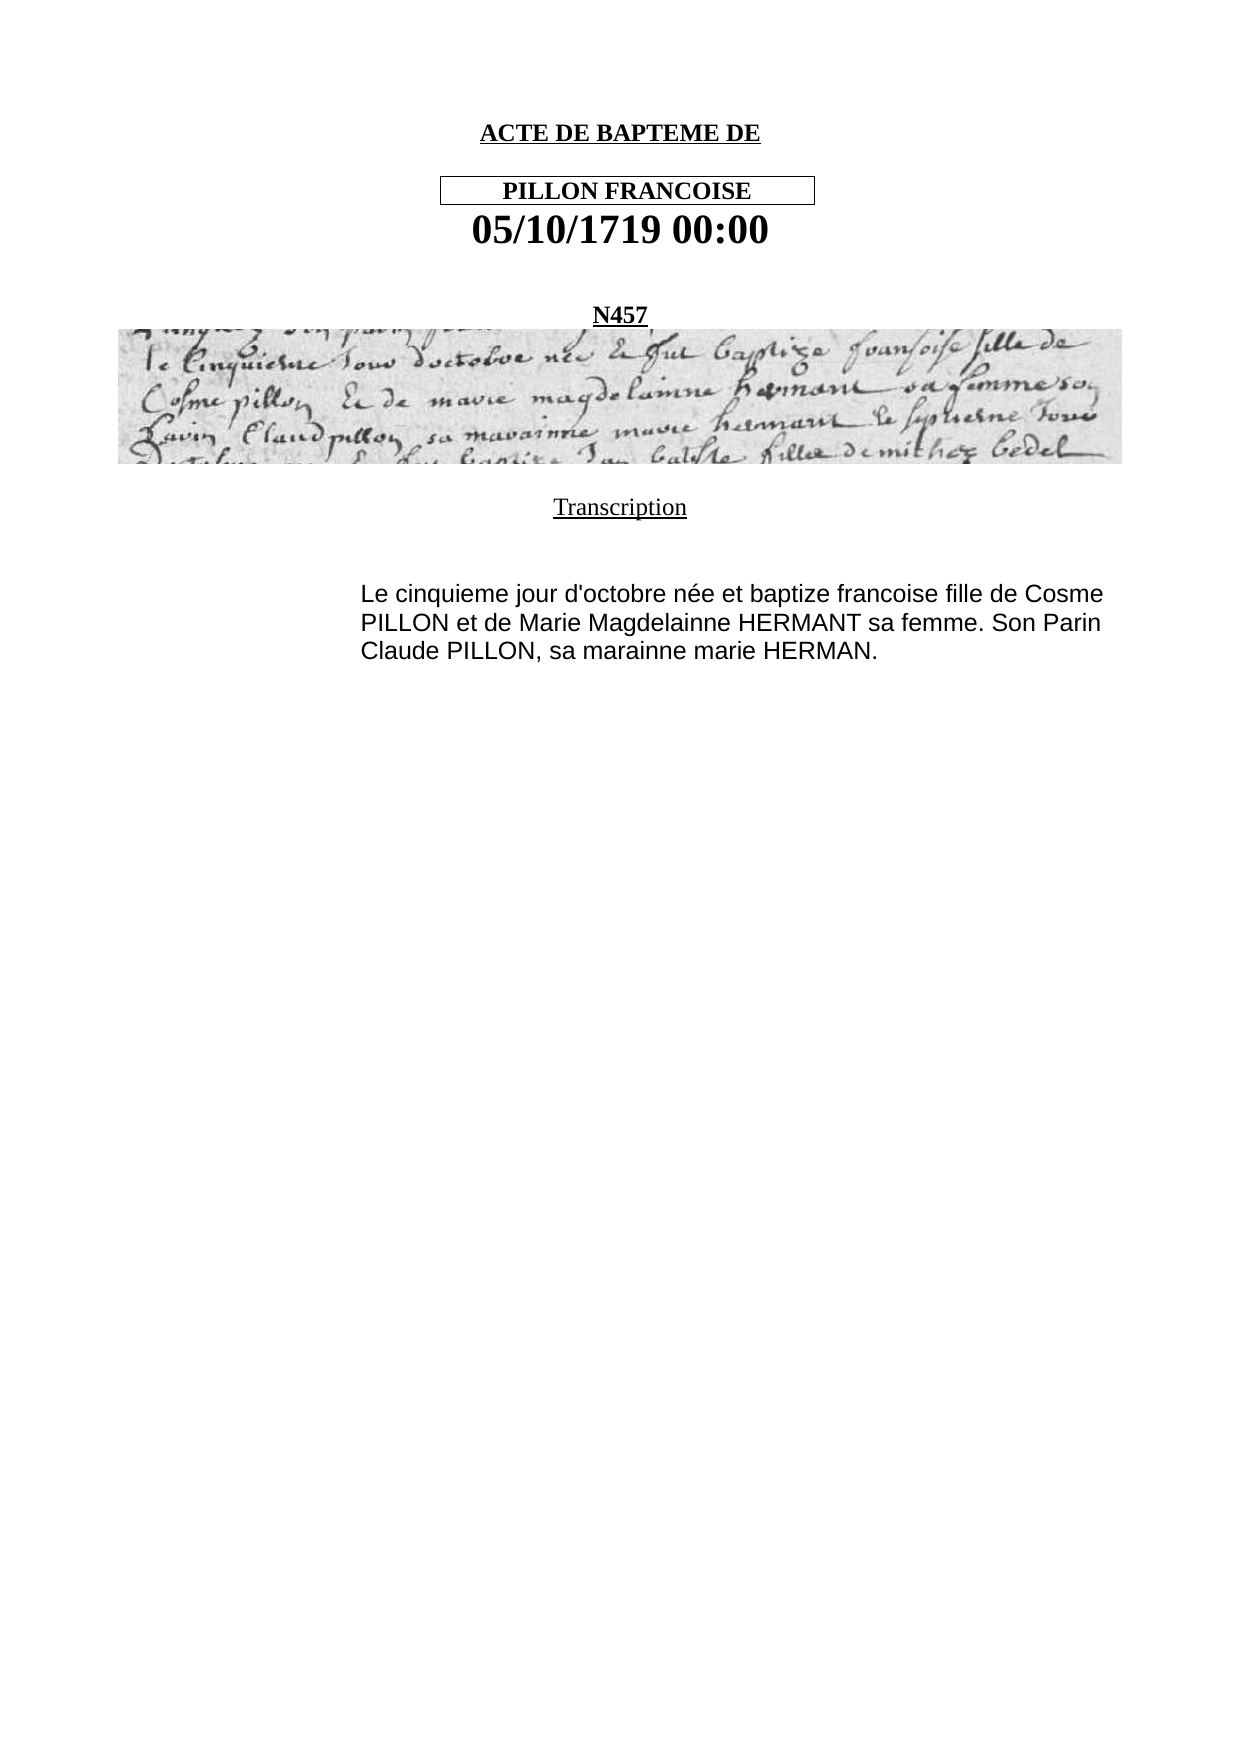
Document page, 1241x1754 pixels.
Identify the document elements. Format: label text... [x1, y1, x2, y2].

text 05/10/1719 00:00 [118, 204, 1122, 252]
text N457 [118, 300, 1122, 329]
picture [118, 329, 1122, 464]
text Le cinquieme jour d'octobre née et baptize francoise fille de Cosme PILLON et de Marie Magdelainne HERMANT sa femme. Son Parin Claude PILLON, sa marainne marie HERMAN. [360, 579, 1122, 665]
text Transcription [118, 492, 1122, 521]
text ACTE DE BAPTEME DE [118, 118, 1122, 147]
text PILLON FRANCOISE [441, 177, 814, 204]
